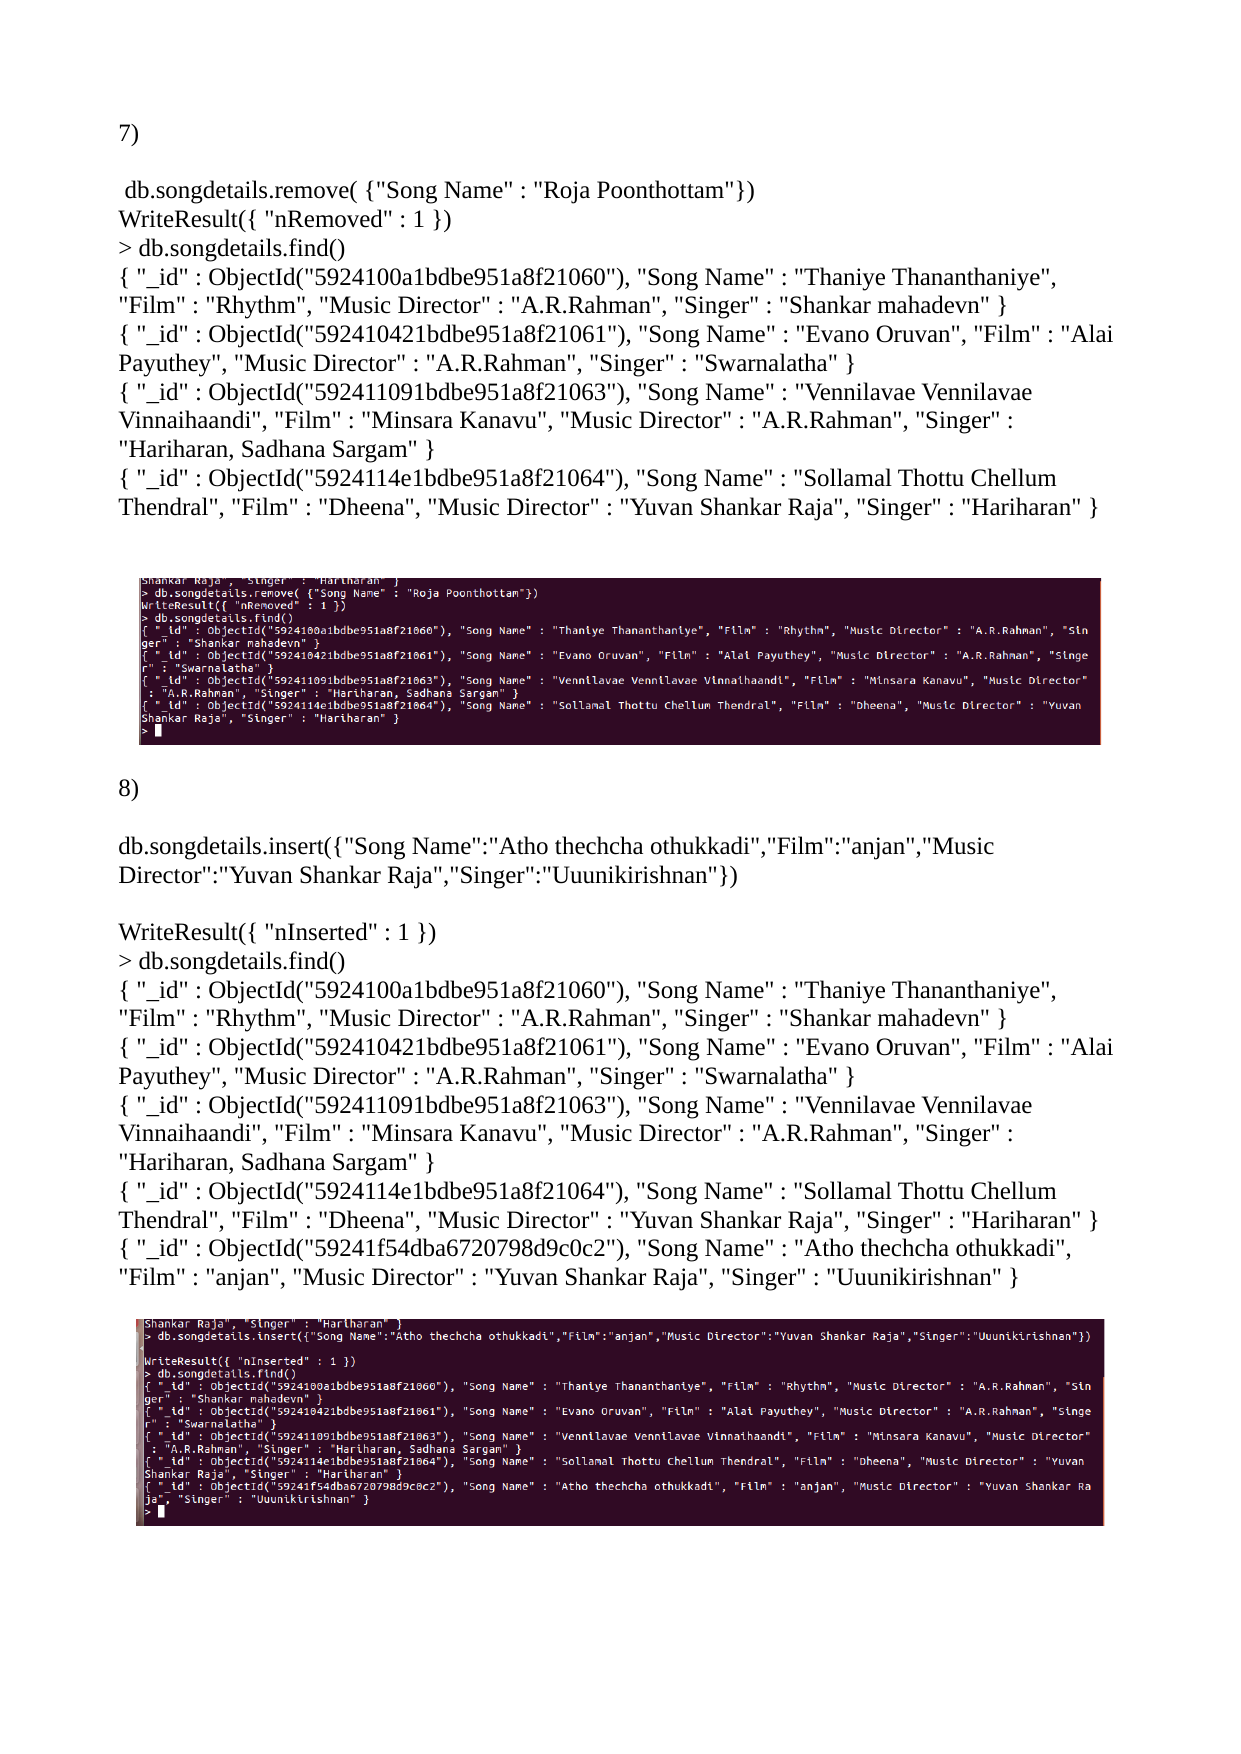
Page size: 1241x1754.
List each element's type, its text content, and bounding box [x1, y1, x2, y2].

text { "_id" : ObjectId("5924100a1bdbe951a8f21060"), "Song Name" : "Thaniye Thananthaniye", "Film" : "Rhythm", "Music Director" : "A.R.Rahman", "Singer" : "Shankar mahadevn" } [118, 975, 1122, 1032]
text db.songdetails.remove( {"Song Name" : "Roja Poonthottam"}) [118, 176, 1122, 204]
text { "_id" : ObjectId("5924114e1bdbe951a8f21064"), "Song Name" : "Sollamal Thottu Chellum Thendral", "Film" : "Dheena", "Music Director" : "Yuvan Shankar Raja", "Singer" : "Hariharan" } [118, 463, 1122, 521]
text 7) [118, 118, 1122, 147]
text { "_id" : ObjectId("592411091bdbe951a8f21063"), "Song Name" : "Vennilavae Vennilavae Vinnaihaandi", "Film" : "Minsara Kanavu", "Music Director" : "A.R.Rahman", "Singer" : "Hariharan, Sadhana Sargam" } [118, 1090, 1122, 1176]
text { "_id" : ObjectId("5924114e1bdbe951a8f21064"), "Song Name" : "Sollamal Thottu Chellum Thendral", "Film" : "Dheena", "Music Director" : "Yuvan Shankar Raja", "Singer" : "Hariharan" } [118, 1176, 1122, 1233]
text { "_id" : ObjectId("592411091bdbe951a8f21063"), "Song Name" : "Vennilavae Vennilavae Vinnaihaandi", "Film" : "Minsara Kanavu", "Music Director" : "A.R.Rahman", "Singer" : "Hariharan, Sadhana Sargam" } [118, 377, 1122, 463]
text db.songdetails.insert({"Song Name":"Atho thechcha othukkadi","Film":"anjan","Music Director":"Yuvan Shankar Raja","Singer":"Uuunikirishnan"}) [118, 831, 1122, 888]
text WriteResult({ "nInserted" : 1 }) [118, 917, 1122, 946]
text { "_id" : ObjectId("592410421bdbe951a8f21061"), "Song Name" : "Evano Oruvan", "Film" : "Alai Payuthey", "Music Director" : "A.R.Rahman", "Singer" : "Swarnalatha" } [118, 1032, 1122, 1090]
text > db.songdetails.find() [118, 946, 1122, 975]
text WriteResult({ "nRemoved" : 1 }) [118, 204, 1122, 233]
picture [136, 1319, 1105, 1526]
text { "_id" : ObjectId("592410421bdbe951a8f21061"), "Song Name" : "Evano Oruvan", "Film" : "Alai Payuthey", "Music Director" : "A.R.Rahman", "Singer" : "Swarnalatha" } [118, 319, 1122, 377]
text { "_id" : ObjectId("5924100a1bdbe951a8f21060"), "Song Name" : "Thaniye Thananthaniye", "Film" : "Rhythm", "Music Director" : "A.R.Rahman", "Singer" : "Shankar mahadevn" } [118, 262, 1122, 319]
text 8) [118, 773, 1122, 802]
text { "_id" : ObjectId("59241f54dba6720798d9c0c2"), "Song Name" : "Atho thechcha othukkadi", "Film" : "anjan", "Music Director" : "Yuvan Shankar Raja", "Singer" : "Uuunikirishnan" } [118, 1233, 1122, 1291]
text > db.songdetails.find() [118, 233, 1122, 262]
